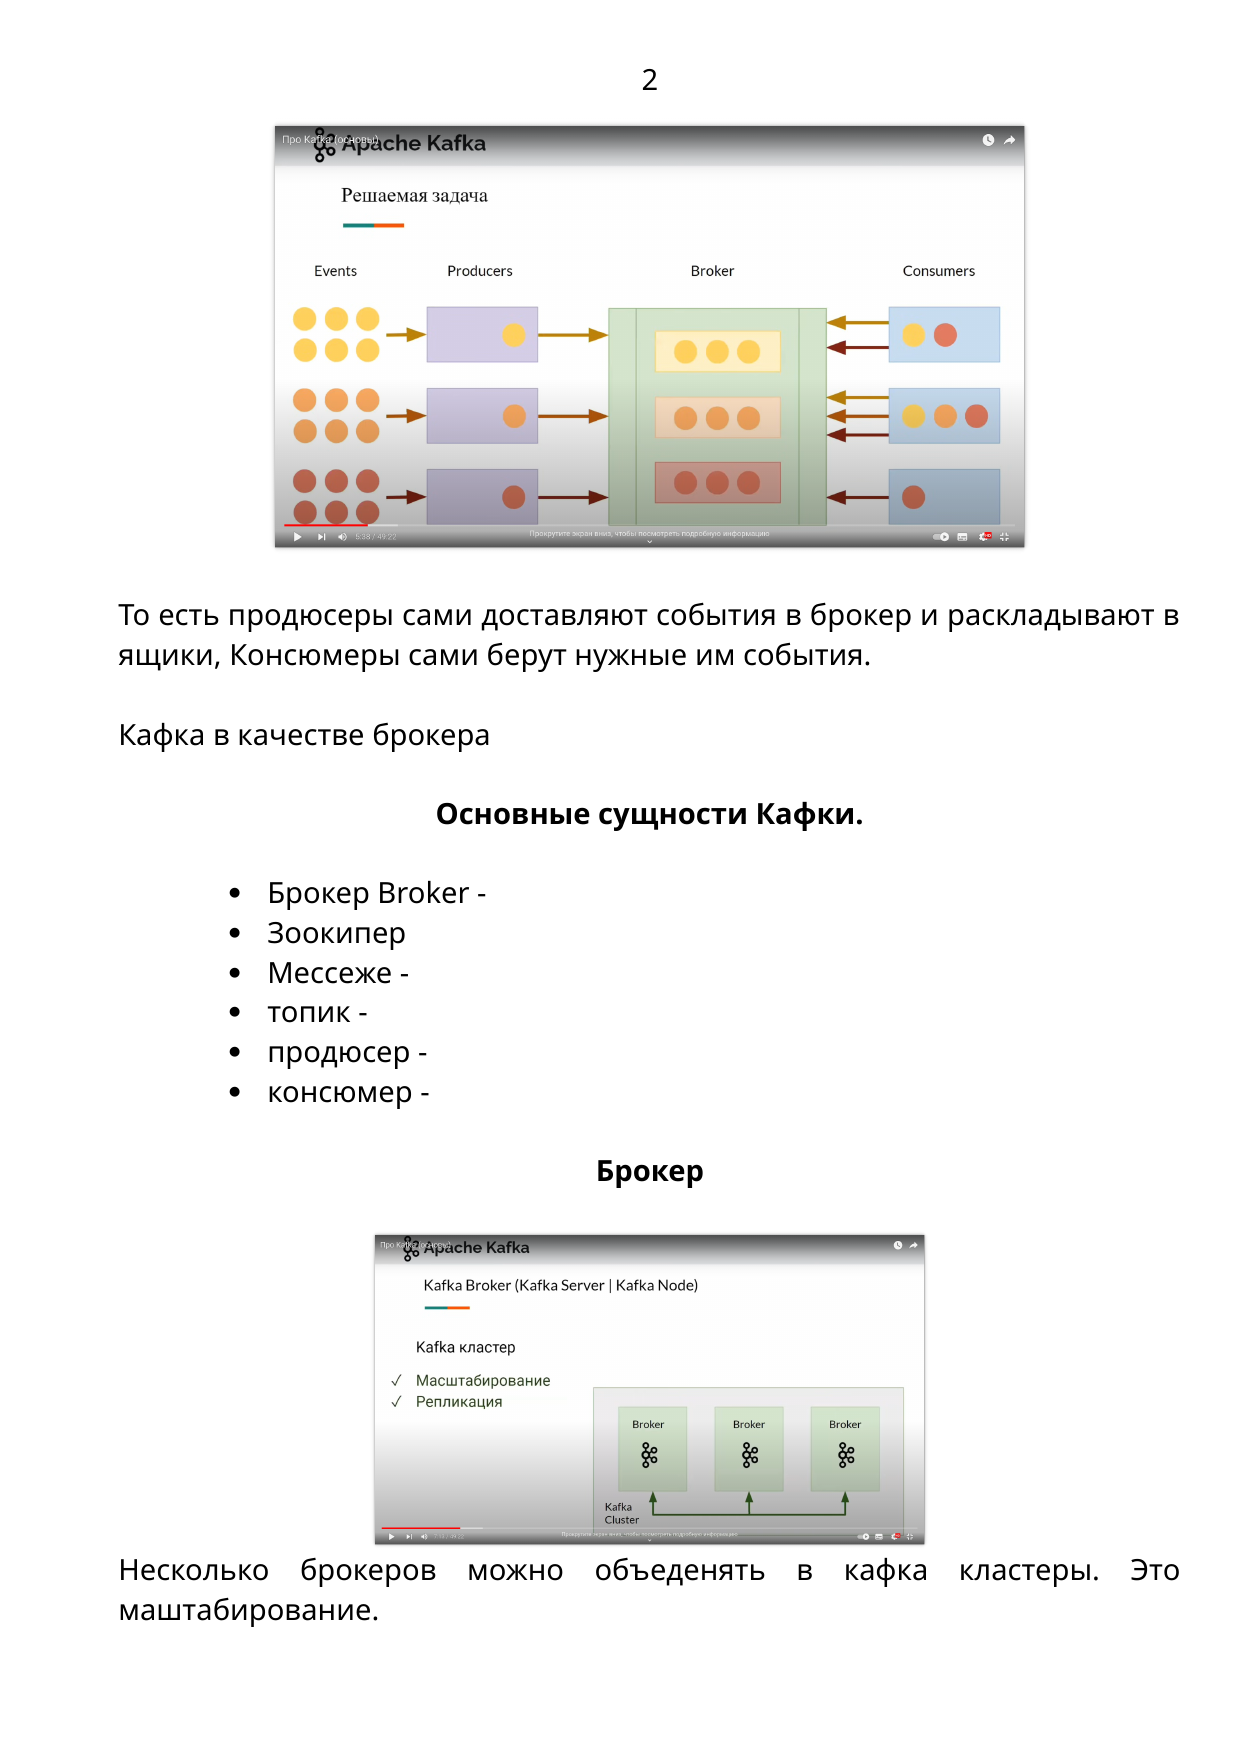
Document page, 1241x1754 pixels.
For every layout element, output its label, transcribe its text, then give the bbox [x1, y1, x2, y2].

text Основные сущности Кафки. [118, 793, 1181, 833]
list топик - [229, 992, 1181, 1031]
text Кафка в качестве брокера [118, 714, 1181, 753]
picture [267, 118, 1032, 555]
list продюсер - [229, 1031, 1181, 1071]
subtitle Брокер [118, 1150, 1181, 1190]
list Мессеже - [229, 952, 1181, 992]
list консюмер - [229, 1071, 1181, 1111]
text Несколько брокеров можно объеденять в кафка кластеры. Это маштабирование. [118, 1230, 1181, 1629]
picture [369, 1229, 930, 1550]
list Брокер Broker - [229, 872, 1181, 912]
text То есть продюсеры сами доставляют события в брокер и раскладывают в ящики, Консюмеры сами берут нужные им события. [118, 595, 1181, 674]
list Зоокипер [229, 912, 1181, 952]
